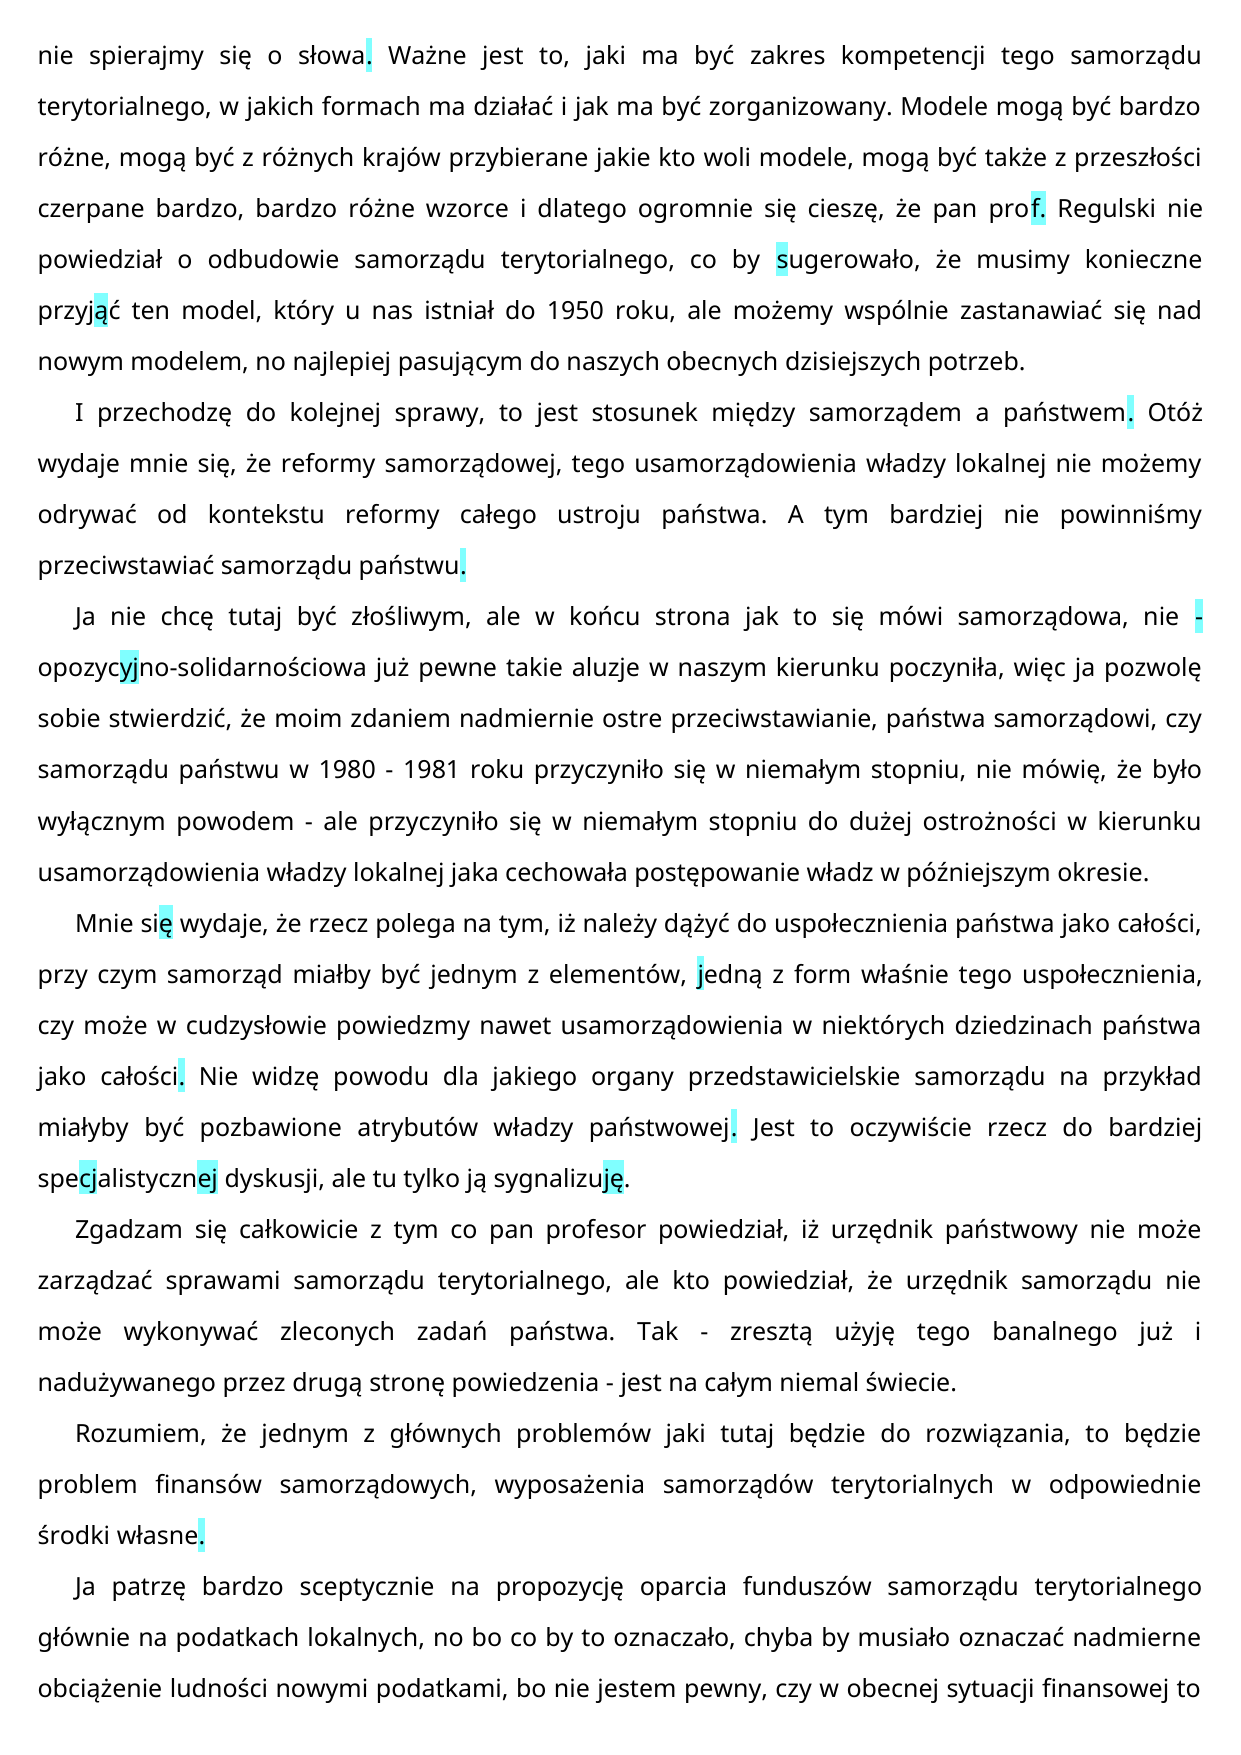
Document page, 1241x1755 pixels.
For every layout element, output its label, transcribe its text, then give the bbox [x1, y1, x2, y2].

text Ja patrzę bardzo sceptycznie na propozycję oparcia funduszów samorządu terytorialnego głównie na podatkach lokalnych, no bo co by to oznaczało, chyba by musiało oznaczać nadmierne obciążenie ludności nowymi podatkami, bo nie jestem pewny, czy w obecnej sytuacji finansowej to [37, 1569, 1203, 1705]
text Zgadzam się całkowicie z tym co pan profesor powiedział, iż urzędnik państwowy nie może zarządzać sprawami samorządu terytorialnego, ale kto powiedział, że urzędnik samorządu nie może wykonywać zleconych zadań państwa. Tak - zresztą użyję tego banalnego już i nadużywanego przez drugą stronę powiedzenia - jest na całym niemal świecie. [37, 1211, 1203, 1399]
text I przechodzę do kolejnej sprawy, to jest stosunek między samorządem a państwem. Otóż wydaje mnie się, że reformy samorządowej, tego usamorządowienia władzy lokalnej nie możemy odrywać od kontekstu reformy całego ustroju państwa. A tym bardziej nie powinniśmy przeciwstawiać samorządu państwu. [37, 395, 1203, 582]
text Rozumiem, że jednym z głównych problemów jaki tutaj będzie do rozwiązania, to będzie problem finansów samorządowych, wyposażenia samorządów terytorialnych w odpowiednie środki własne. [37, 1416, 1203, 1552]
text nie spierajmy się o słowa. Ważne jest to, jaki ma być zakres kompetencji tego samorządu terytorialnego, w jakich formach ma działać i jak ma być zorganizowany. Modele mogą być bardzo różne, mogą być z różnych krajów przybierane jakie kto woli modele, mogą być także z przeszłości czerpane bardzo, bardzo różne wzorce i dlatego ogromnie się cieszę, że pan prof. Regulski nie powiedział o odbudowie samorządu terytorialnego, co by sugerowało, że musimy konieczne przyjąć ten model, który u nas istniał do 1950 roku, ale możemy wspólnie zastanawiać się nad nowym modelem, no najlepiej pasującym do naszych obecnych dzisiejszych potrzeb. [37, 37, 1203, 378]
text Ja nie chcę tutaj być złośliwym, ale w końcu strona jak to się mówi samorządowa, nie - opozycyjno-solidarnościowa już pewne takie aluzje w naszym kierunku poczyniła, więc ja pozwolę sobie stwierdzić, że moim zdaniem nadmiernie ostre przeciwstawianie, państwa samorządowi, czy samorządu państwu w 1980 - 1981 roku przyczyniło się w niemałym stopniu, nie mówię, że było wyłącznym powodem - ale przyczyniło się w niemałym stopniu do dużej ostrożności w kierunku usamorządowienia władzy lokalnej jaka cechowała postępowanie władz w późniejszym okresie. [37, 599, 1203, 888]
text Mnie się wydaje, że rzecz polega na tym, iż należy dążyć do uspołecznienia państwa jako całości, przy czym samorząd miałby być jednym z elementów, jedną z form właśnie tego uspołecznienia, czy może w cudzysłowie powiedzmy nawet usamorządowienia w niektórych dziedzinach państwa jako całości. Nie widzę powodu dla jakiego organy przedstawicielskie samorządu na przykład miałyby być pozbawione atrybutów władzy państwowej. Jest to oczywiście rzecz do bardziej specjalistycznej dyskusji, ale tu tylko ją sygnalizuję. [37, 905, 1203, 1194]
